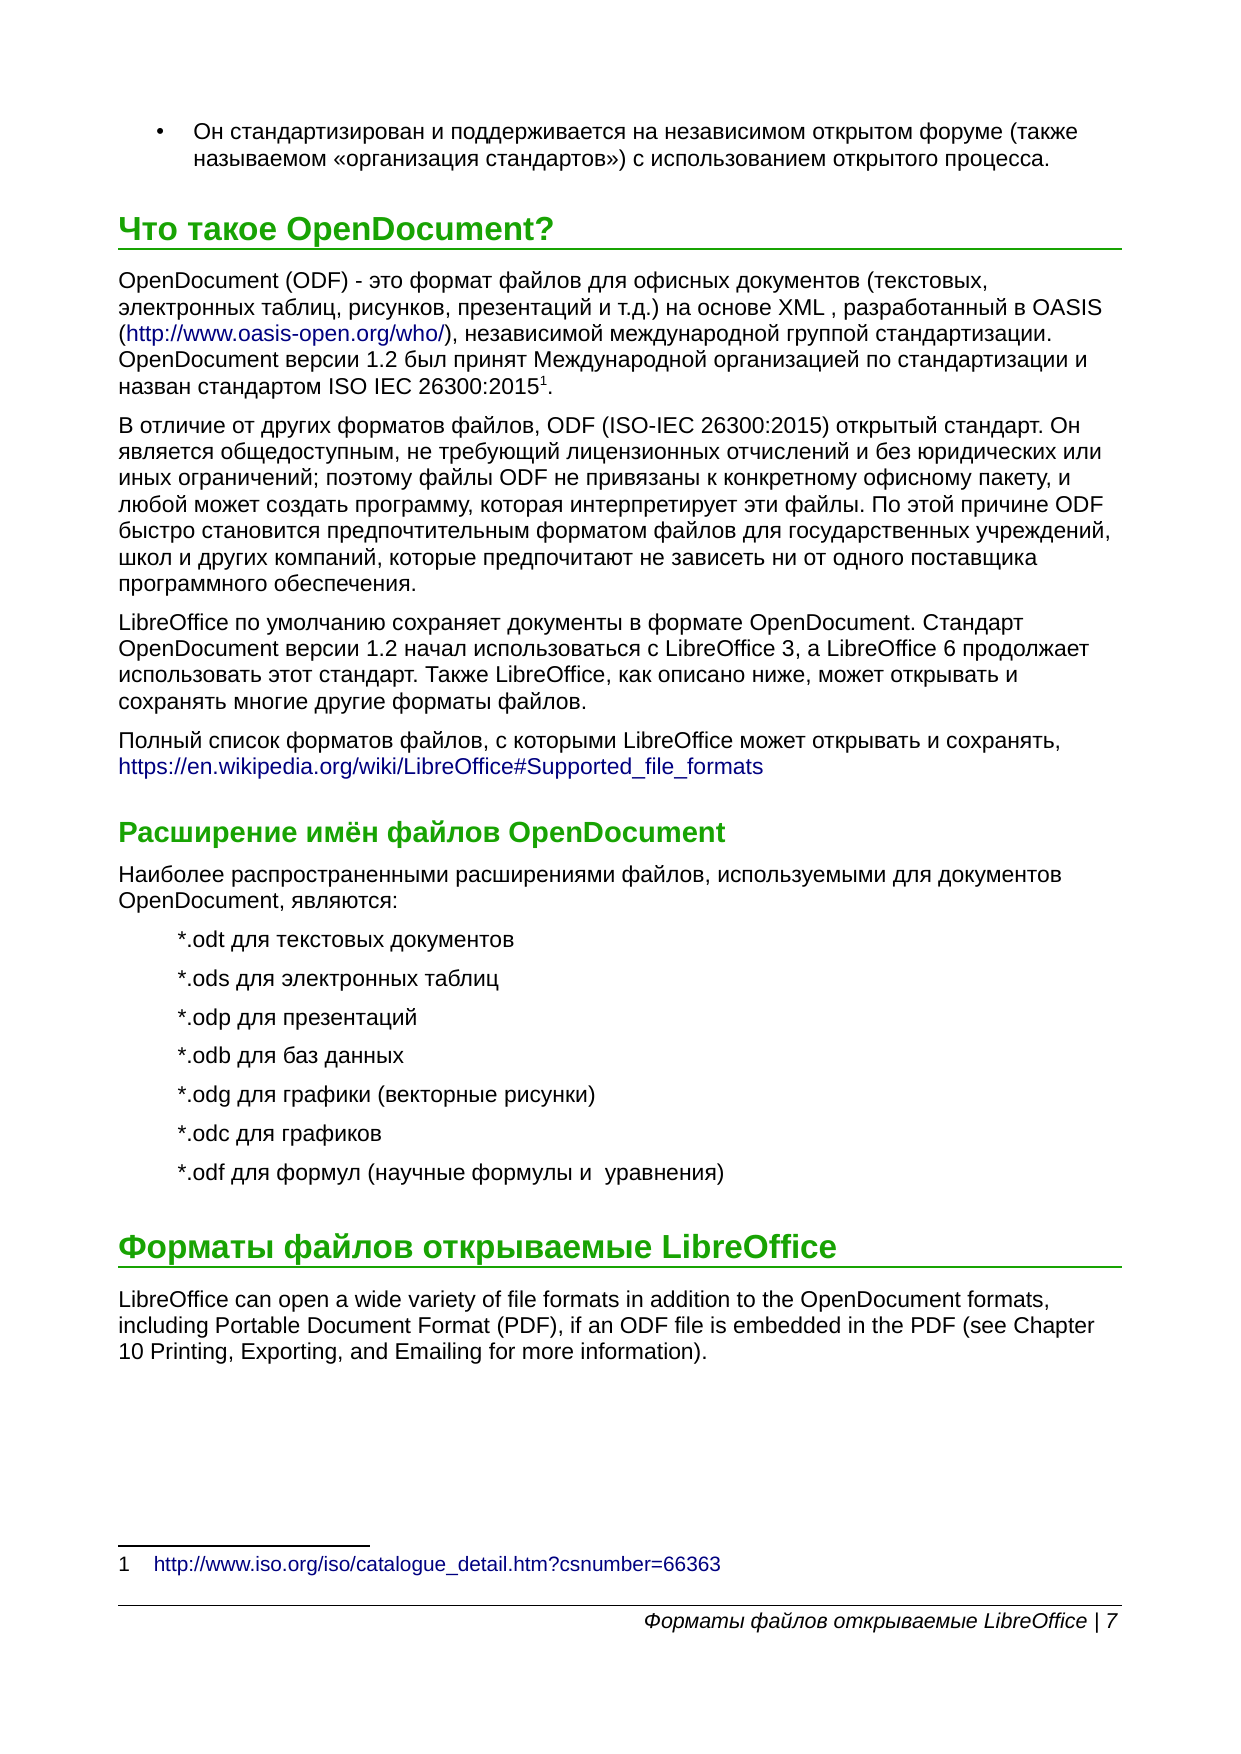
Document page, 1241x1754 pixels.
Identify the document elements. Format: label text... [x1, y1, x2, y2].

subtitle Форматы файлов открываемые LibreOffice [118, 1227, 1122, 1266]
list Он стандартизирован и поддерживается на независимом открытом форуме (также называемом «организация стандартов») с использованием открытого процесса. [156, 118, 1122, 171]
text Полный список форматов файлов, с которыми LibreOffice может открывать и сохранять, https://en.wikipedia.org/wiki/LibreOffice#Supported_file_formats [118, 727, 1122, 779]
text *.ods для электронных таблиц [177, 965, 1122, 991]
text LibreOffice по умолчанию сохраняет документы в формате OpenDocument. Стандарт OpenDocument версии 1.2 начал использоваться с LibreOffice 3, а LibreOffice 6 продолжает использовать этот стандарт. Также LibreOffice, как описано ниже, может открывать и сохранять многие другие форматы файлов. [118, 609, 1122, 714]
text *.odp для презентаций [177, 1004, 1122, 1030]
text OpenDocument (ODF) - это формат файлов для офисных документов (текстовых, электронных таблиц, рисунков, презентаций и т.д.) на основе XML , разработанный в OASIS (http://www.oasis-open.org/who/), независимой международной группой стандартизации. OpenDocument версии 1.2 был принят Международной организацией по стандартизации и назван стандартом ISO IEC 26300:2015. [118, 267, 1122, 399]
text http://www.iso.org/iso/catalogue_detail.htm?csnumber=66363 [118, 1552, 1122, 1576]
text LibreOffice can open a wide variety of file formats in addition to the OpenDocument formats, including Portable Document Format (PDF), if an ODF file is embedded in the PDF (see Chapter 10 Printing, Exporting, and Emailing for more information). [118, 1286, 1122, 1365]
text *.odb для баз данных [177, 1042, 1122, 1069]
subtitle Что такое OpenDocument? [118, 209, 1122, 248]
text *.odc для графиков [177, 1120, 1122, 1147]
text В отличие от других форматов файлов, ODF (ISO-IEC 26300:2015) открытый стандарт. Он является общедоступным, не требующий лицензионных отчислений и без юридических или иных ограничений; поэтому файлы ODF не привязаны к конкретному офисному пакету, и любой может создать программу, которая интерпретирует эти файлы. По этой причине ODF быстро становится предпочтительным форматом файлов для государственных учреждений, школ и других компаний, которые предпочитают не зависеть ни от одного поставщика программного обеспечения. [118, 412, 1122, 596]
subtitle Расширение имён файлов OpenDocument [118, 815, 1122, 849]
text *.odf для формул (научные формулы и уравнения) [177, 1159, 1122, 1185]
text *.odg для графики (векторные рисунки) [177, 1081, 1122, 1108]
list Наиболее распространенными расширениями файлов, используемыми для документов OpenDocument, являются: [118, 861, 1122, 913]
text *.odt для текстовых документов [177, 926, 1122, 952]
